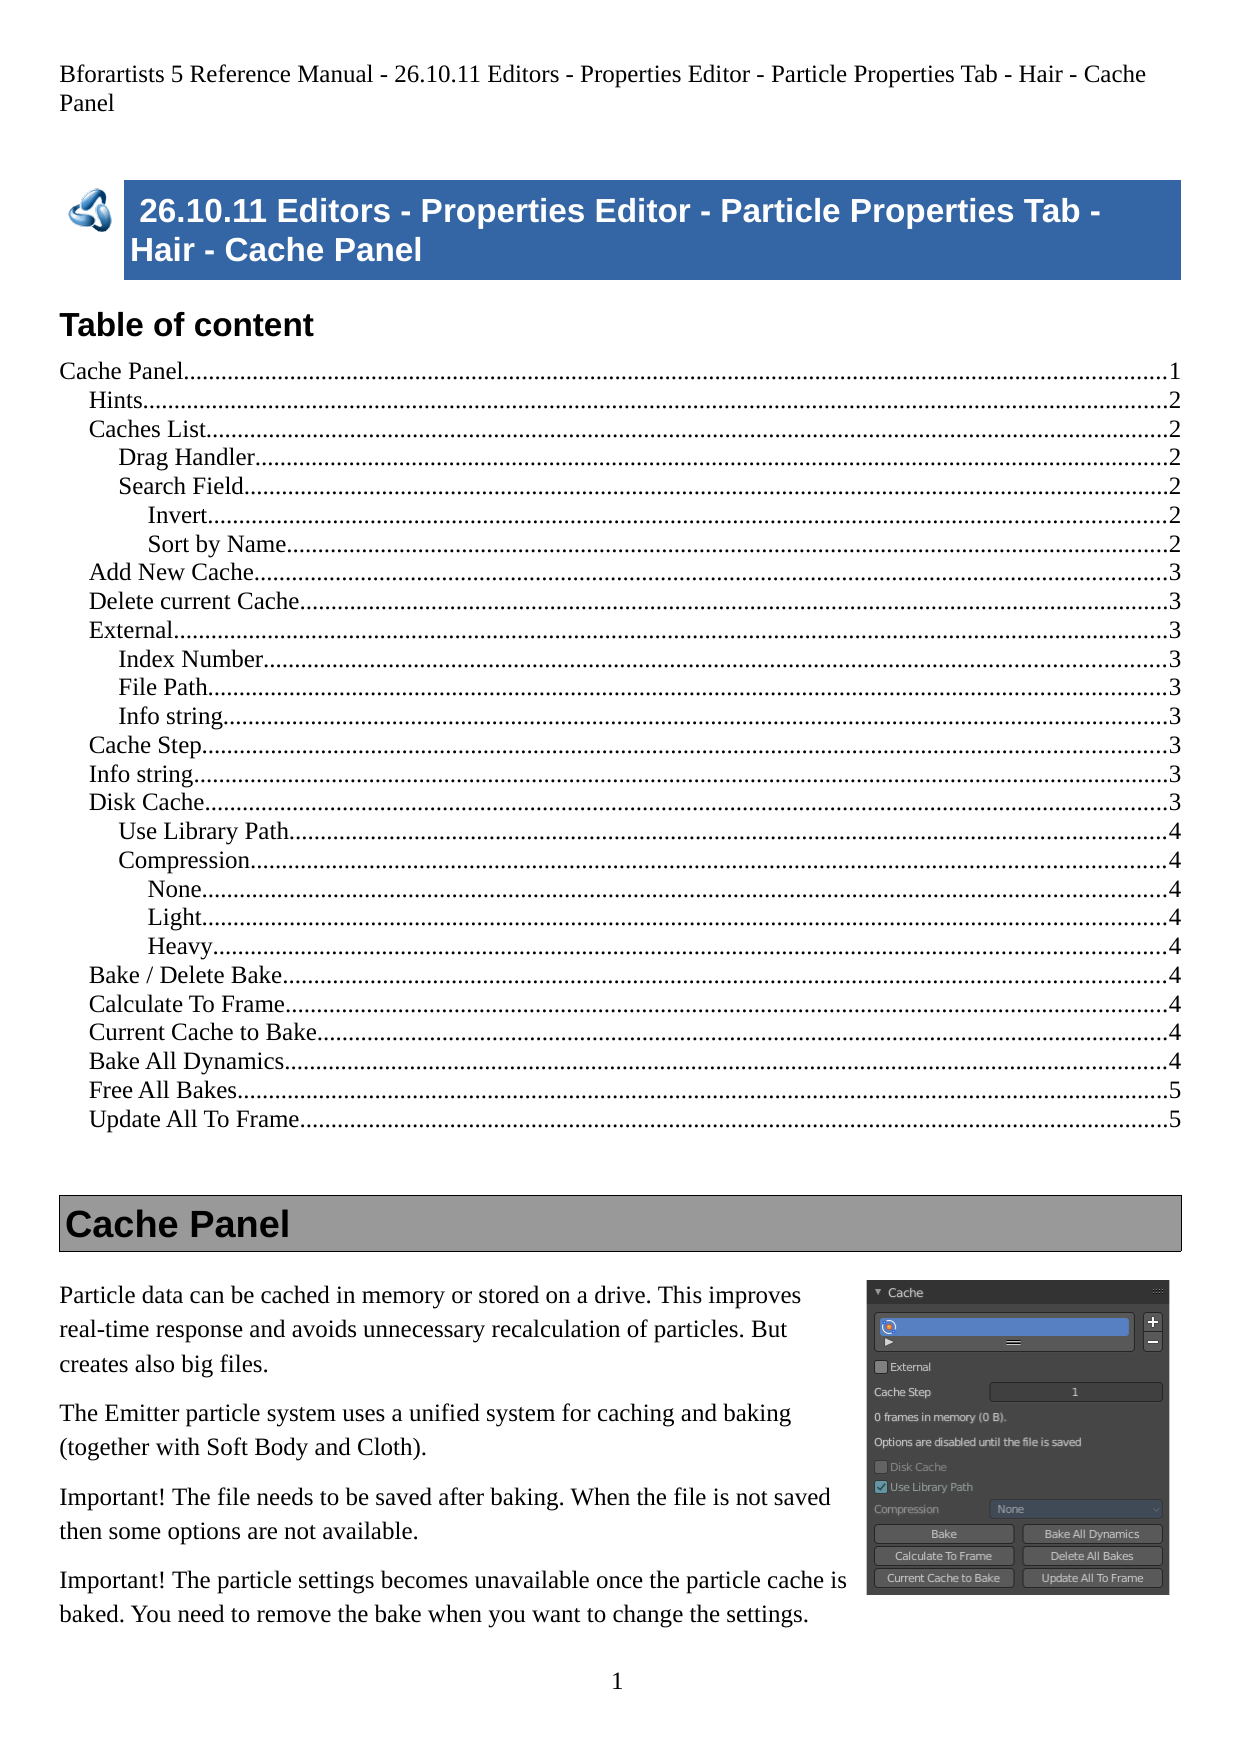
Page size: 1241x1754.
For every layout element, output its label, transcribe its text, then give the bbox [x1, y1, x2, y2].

text Important! The particle settings becomes unavailable once the particle cache is baked. You need to remove the bake when you want to change the settings. [59, 1565, 1181, 1628]
text Use Library Path 4 [118, 816, 1181, 845]
text Update All To Frame 5 [88, 1104, 1181, 1132]
picture [866, 1280, 1170, 1595]
text Bake / Delete Bake 4 [88, 960, 1181, 989]
text Cache Panel 1 [59, 356, 1181, 385]
text Drag Handler 2 [118, 442, 1181, 471]
text Cache Step 3 [88, 730, 1181, 759]
table_header [59, 180, 124, 280]
text Sort by Name 2 [147, 529, 1181, 557]
text Calculate To Frame 4 [88, 989, 1181, 1017]
text Info string 3 [118, 701, 1181, 730]
text Add New Cache 3 [88, 557, 1181, 586]
picture [65, 185, 114, 235]
text File Path 3 [118, 672, 1181, 701]
text Light 4 [147, 902, 1181, 931]
text Disk Cache 3 [88, 787, 1181, 816]
table_header 26.10.11 Editors - Properties Editor - Particle Properties Tab - Hair - Cache Panel [124, 180, 1181, 280]
text Index Number 3 [118, 644, 1181, 672]
text Heavy 4 [147, 931, 1181, 960]
text Search Field 2 [118, 471, 1181, 500]
text Caches List 2 [88, 414, 1181, 442]
subtitle Table of content [59, 305, 1181, 344]
table_header Cache Panel [60, 1196, 1181, 1251]
text Hints 2 [88, 385, 1181, 414]
text The Emitter particle system uses a unified system for caching and baking (together with Soft Body and Cloth). [59, 1398, 866, 1461]
text Compression 4 [118, 845, 1181, 874]
text Invert 2 [147, 500, 1181, 529]
text Free All Bakes 5 [88, 1075, 1181, 1104]
text Important! The file needs to be saved after baking. When the file is not saved then some options are not available. [59, 1482, 866, 1545]
text Particle data can be cached in memory or stored on a drive. This improves real-time response and avoids unnecessary recalculation of particles. But creates also big files. [59, 1280, 866, 1378]
text Current Cache to Bake 4 [88, 1017, 1181, 1046]
text Delete current Cache 3 [88, 586, 1181, 615]
text None 4 [147, 874, 1181, 902]
text External 3 [88, 615, 1181, 644]
text Bake All Dynamics 4 [88, 1046, 1181, 1075]
text Info string 3 [88, 759, 1181, 787]
